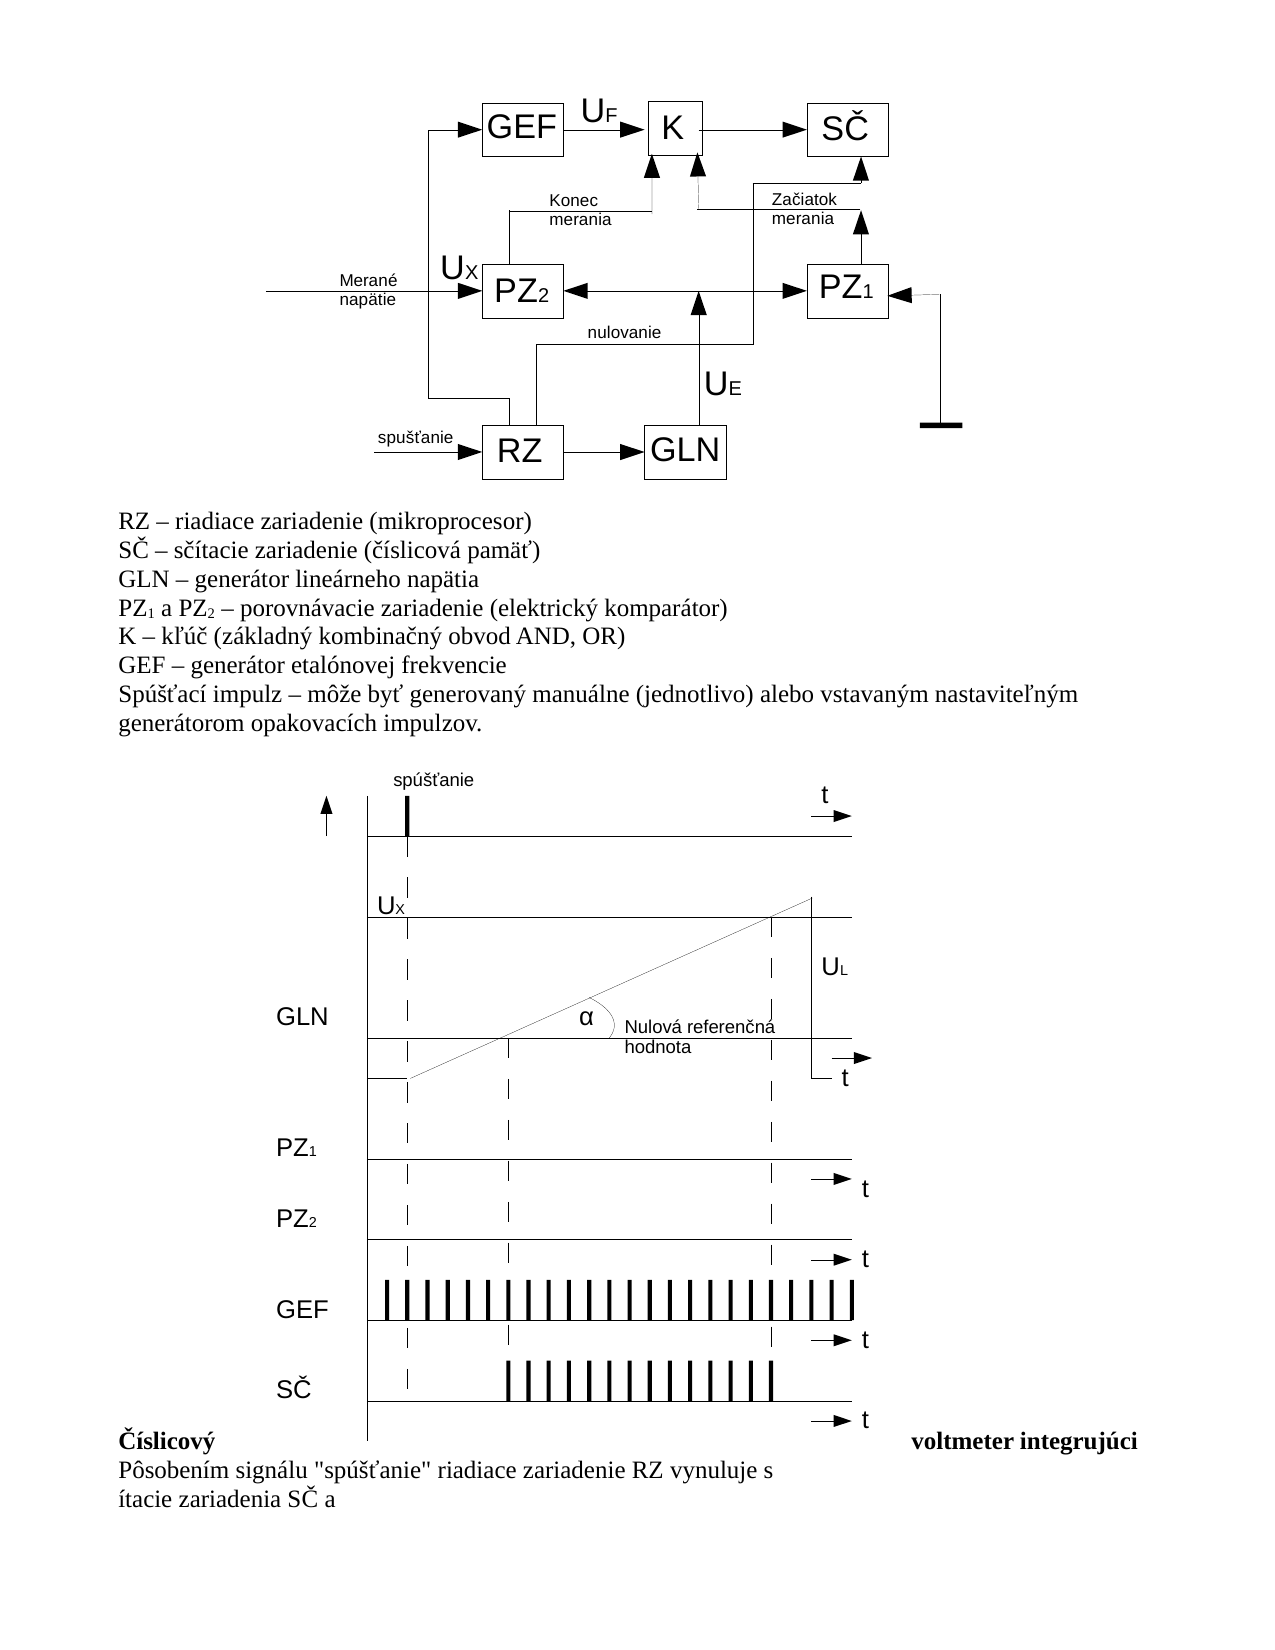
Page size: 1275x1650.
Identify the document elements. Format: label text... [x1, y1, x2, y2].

text RZ – riadiace zariadenie (mikroprocesor) [118, 118, 1157, 535]
text Spúšťací impulz – môže byť generovaný manuálne (jednotlivo) alebo vstavaným nastaviteľným generátorom opakovacích impulzov. [118, 679, 1157, 736]
text PZ1 a PZ2 – porovnávacie zariadenie (elektrický komparátor) [118, 593, 1157, 621]
text GEF – generátor etalónovej frekvencie [118, 650, 1157, 679]
text SČ – sčítacie zariadenie (číslicová pamäť) [118, 535, 1157, 564]
text GLN – generátor lineárneho napätia [118, 564, 1157, 593]
text Číslicový voltmeter integrujúci [118, 1426, 1157, 1455]
text K – kľúč (základný kombinačný obvod AND, OR) [118, 621, 1157, 650]
text Pôsobením signálu "spúšťanie" riadiace zariadenie RZ vynuluje s [118, 1455, 1157, 1484]
text ítacie zariadenia SČ a [118, 1484, 1157, 1513]
